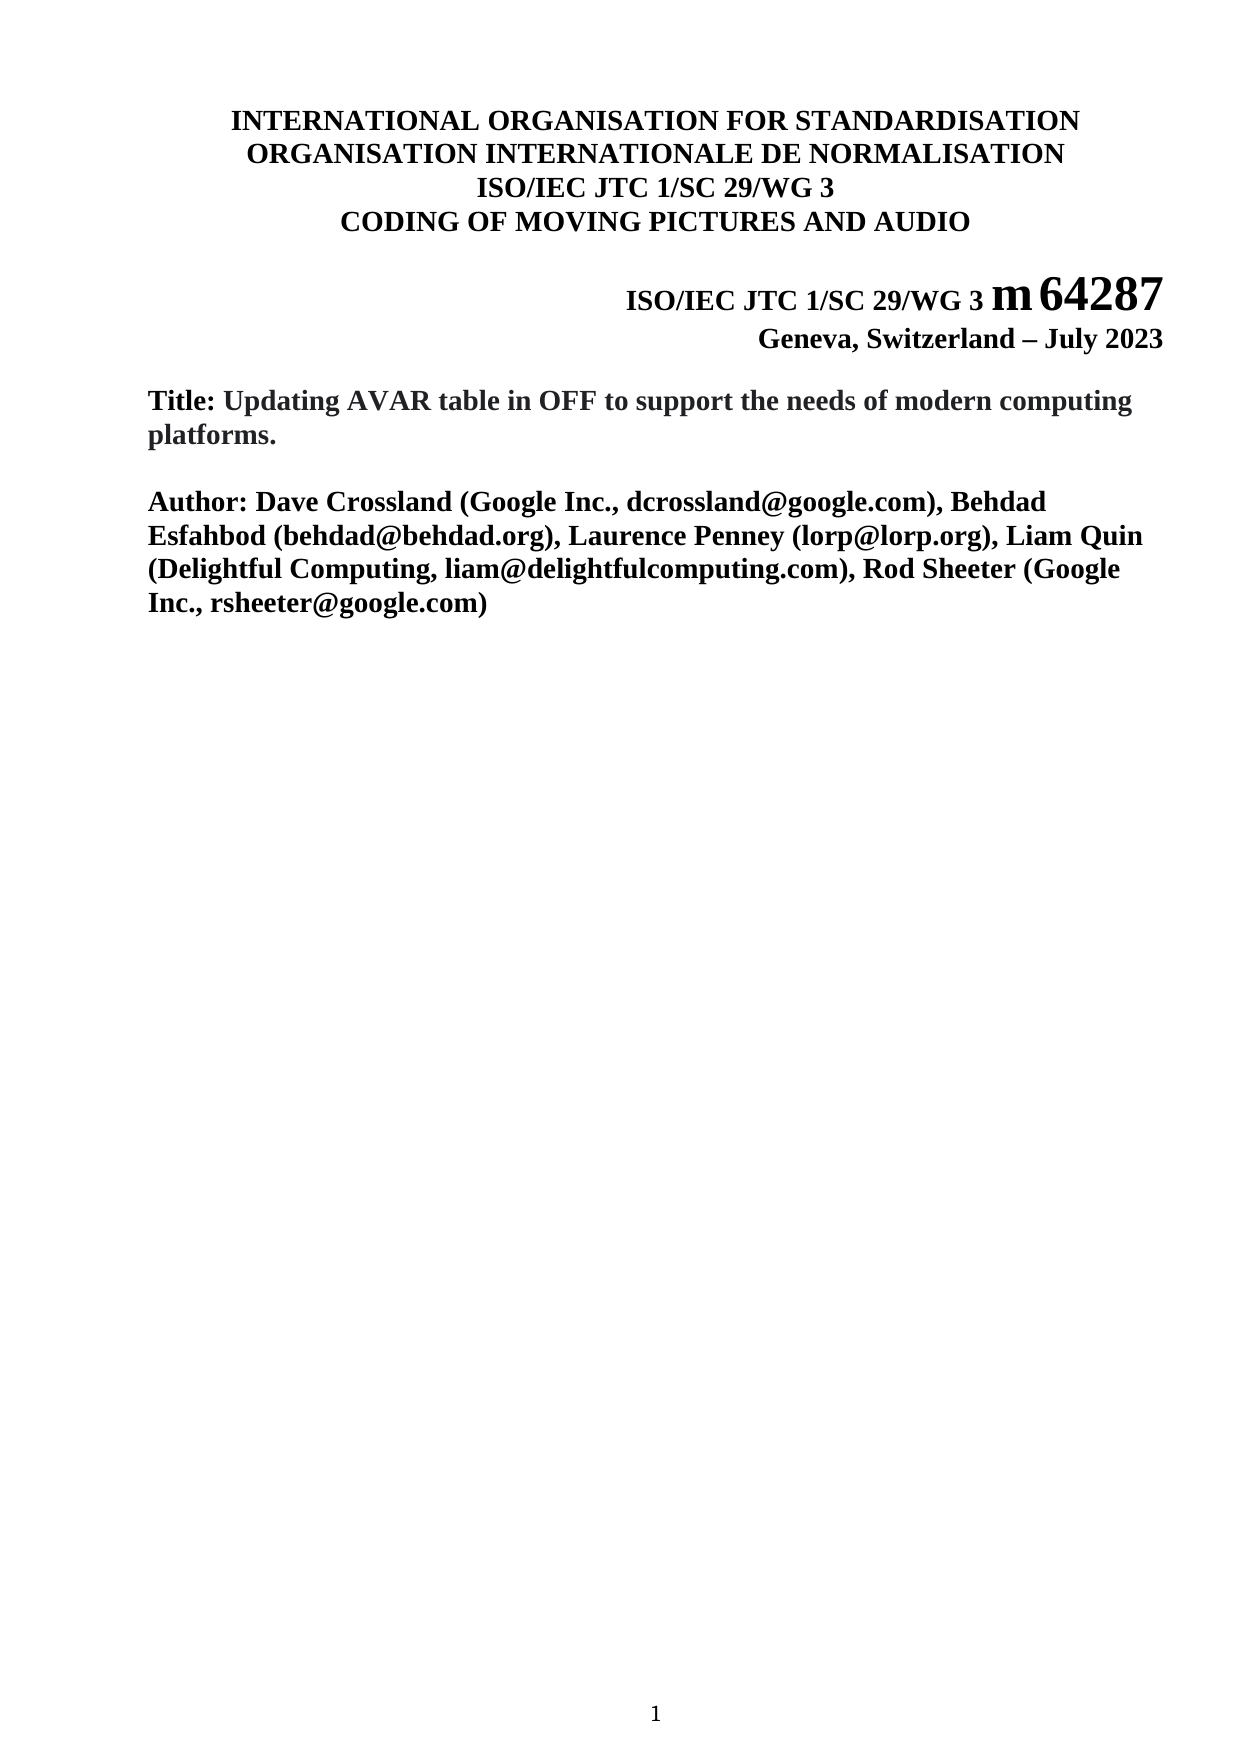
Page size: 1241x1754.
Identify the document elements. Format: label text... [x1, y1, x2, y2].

text Author: Dave Crossland (Google Inc., dcrossland@google.com), Behdad Esfahbod (behdad@behdad.org), Laurence Penney (lorp@lorp.org), Liam Quin (Delightful Computing, liam@delightfulcomputing.com), Rod Sheeter (Google Inc., rsheeter@google.com) [148, 484, 1163, 618]
text Title: Updating AVAR table in OFF to support the needs of modern computing platforms. [148, 383, 1163, 451]
text ISO/IEC JTC 1/SC 29/WG 3 [148, 170, 1163, 204]
text INTERNATIONAL ORGANISATION FOR STANDARDISATION [148, 103, 1163, 137]
text CODING OF MOVING PICTURES AND AUDIO [148, 204, 1163, 237]
text Geneva, Switzerland – July 2023 [148, 321, 1163, 355]
text ORGANISATION INTERNATIONALE DE NORMALISATION [148, 137, 1163, 170]
text ISO/IEC JTC 1/SC 29/WG 3 m 64287 [148, 264, 1163, 321]
